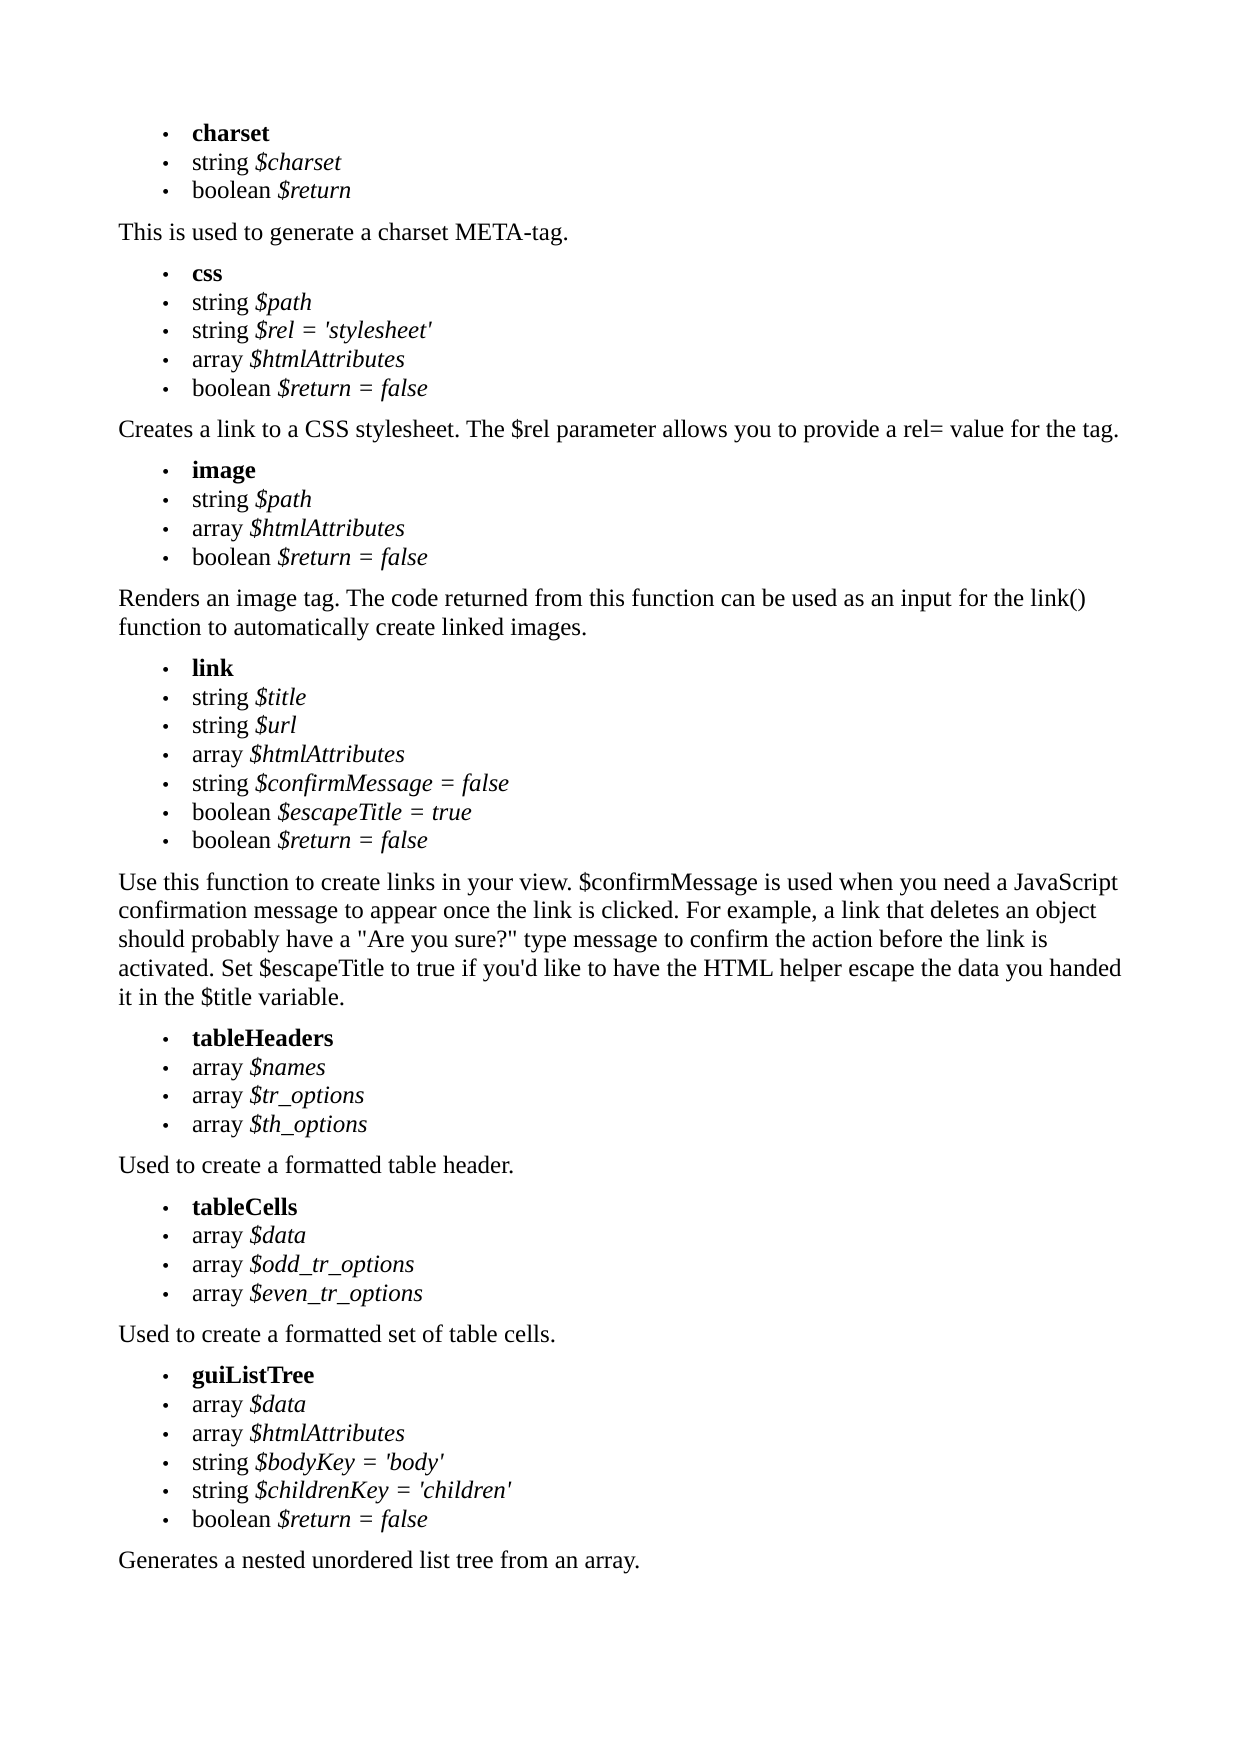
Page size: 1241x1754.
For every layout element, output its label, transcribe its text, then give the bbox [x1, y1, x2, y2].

list boolean $return = false [162, 1504, 1122, 1533]
list string $rel = 'stylesheet' [162, 316, 1122, 344]
list guiListTree [162, 1361, 1122, 1389]
list string $path [162, 484, 1122, 513]
text Use this function to create links in your view. $confirmMessage is used when you need a JavaScript confirmation message to appear once the link is clicked. For example, a link that deletes an object should probably have a "Are you sure?" type message to confirm the action before the link is activated. Set $escapeTitle to true if you'd like to have the HTML helper escape the data you handed it in the $title variable. [118, 867, 1122, 1011]
list boolean $return = false [162, 826, 1122, 854]
list array $names [162, 1052, 1122, 1081]
list string $title [162, 682, 1122, 711]
list link [162, 653, 1122, 682]
list array $htmlAttributes [162, 1418, 1122, 1447]
list string $confirmMessage = false [162, 768, 1122, 797]
list array $tr_options [162, 1081, 1122, 1109]
list array $data [162, 1221, 1122, 1249]
list string $charset [162, 147, 1122, 176]
list tableCells [162, 1192, 1122, 1221]
list tableHeaders [162, 1023, 1122, 1052]
list array $htmlAttributes [162, 513, 1122, 542]
list charset [162, 118, 1122, 147]
list array $th_options [162, 1109, 1122, 1138]
list string $bodyKey = 'body' [162, 1447, 1122, 1476]
list boolean $return = false [162, 542, 1122, 571]
list css [162, 258, 1122, 287]
list string $url [162, 711, 1122, 739]
list array $even_tr_options [162, 1278, 1122, 1307]
list array $data [162, 1389, 1122, 1418]
list image [162, 456, 1122, 484]
list boolean $escapeTitle = true [162, 797, 1122, 826]
list array $odd_tr_options [162, 1249, 1122, 1278]
list string $childrenKey = 'children' [162, 1476, 1122, 1504]
list boolean $return [162, 176, 1122, 204]
text Renders an image tag. The code returned from this function can be used as an input for the link() function to automatically create linked images. [118, 583, 1122, 641]
list array $htmlAttributes [162, 739, 1122, 768]
text Generates a nested unordered list tree from an array. [118, 1546, 1122, 1574]
text This is used to generate a charset META-tag. [118, 217, 1122, 246]
text Used to create a formatted table header. [118, 1151, 1122, 1179]
list array $htmlAttributes [162, 344, 1122, 373]
list string $path [162, 287, 1122, 316]
list boolean $return = false [162, 373, 1122, 402]
text Creates a link to a CSS stylesheet. The $rel parameter allows you to provide a rel= value for the tag. [118, 414, 1122, 443]
text Used to create a formatted set of table cells. [118, 1319, 1122, 1348]
